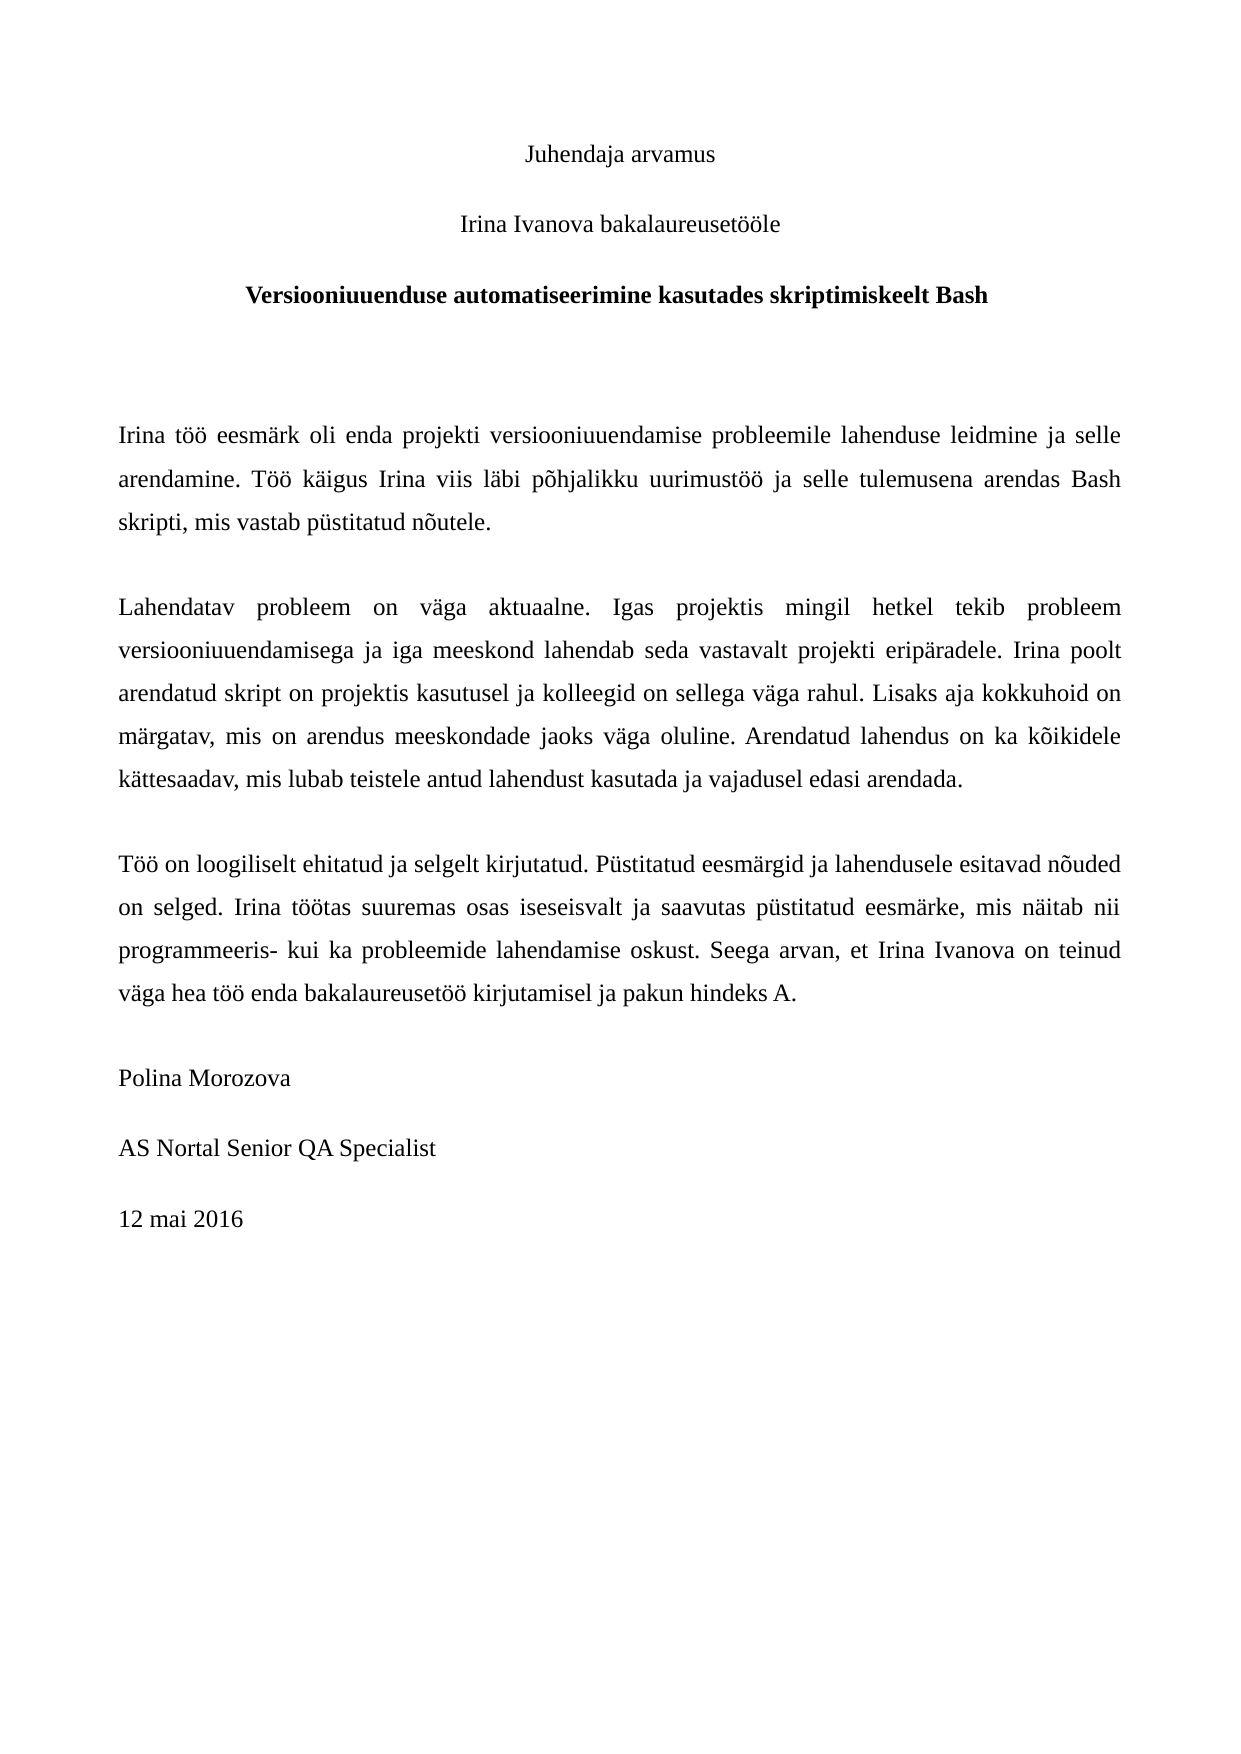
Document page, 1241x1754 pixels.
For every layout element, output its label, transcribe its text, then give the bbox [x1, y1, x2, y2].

text Polina Morozova [118, 1063, 1122, 1092]
text Irina töö eesmärk oli enda projekti versiooniuuendamise probleemile lahenduse leidmine ja selle arendamine. Töö käigus Irina viis läbi põhjalikku uurimustöö ja selle tulemusena arendas Bash skripti, mis vastab püstitatud nõutele. [118, 421, 1122, 536]
text Lahendatav probleem on väga aktuaalne. Igas projektis mingil hetkel tekib probleem versiooniuuendamisega ja iga meeskond lahendab seda vastavalt projekti eripäradele. Irina poolt arendatud skript on projektis kasutusel ja kolleegid on sellega väga rahul. Lisaks aja kokkuhoid on märgatav, mis on arendus meeskondade jaoks väga oluline. Arendatud lahendus on ka kõikidele kättesaadav, mis lubab teistele antud lahendust kasutada ja vajadusel edasi arendada. [118, 592, 1122, 793]
text Töö on loogiliselt ehitatud ja selgelt kirjutatud. Püstitatud eesmärgid ja lahendusele esitavad nõuded on selged. Irina töötas suuremas osas iseseisvalt ja saavutas püstitatud eesmärke, mis näitab nii programmeeris- kui ka probleemide lahendamise oskust. Seega arvan, et Irina Ivanova on teinud väga hea töö enda bakalaureusetöö kirjutamisel ja pakun hindeks A. [118, 849, 1122, 1007]
text 12 mai 2016 [118, 1204, 1122, 1233]
text Versiooniuuenduse automatiseerimine kasutades skriptimiskeelt Bash [118, 280, 1122, 308]
text Irina Ivanova bakalaureusetööle [118, 209, 1122, 238]
text AS Nortal Senior QA Specialist [118, 1133, 1122, 1162]
text Juhendaja arvamus [118, 139, 1122, 168]
